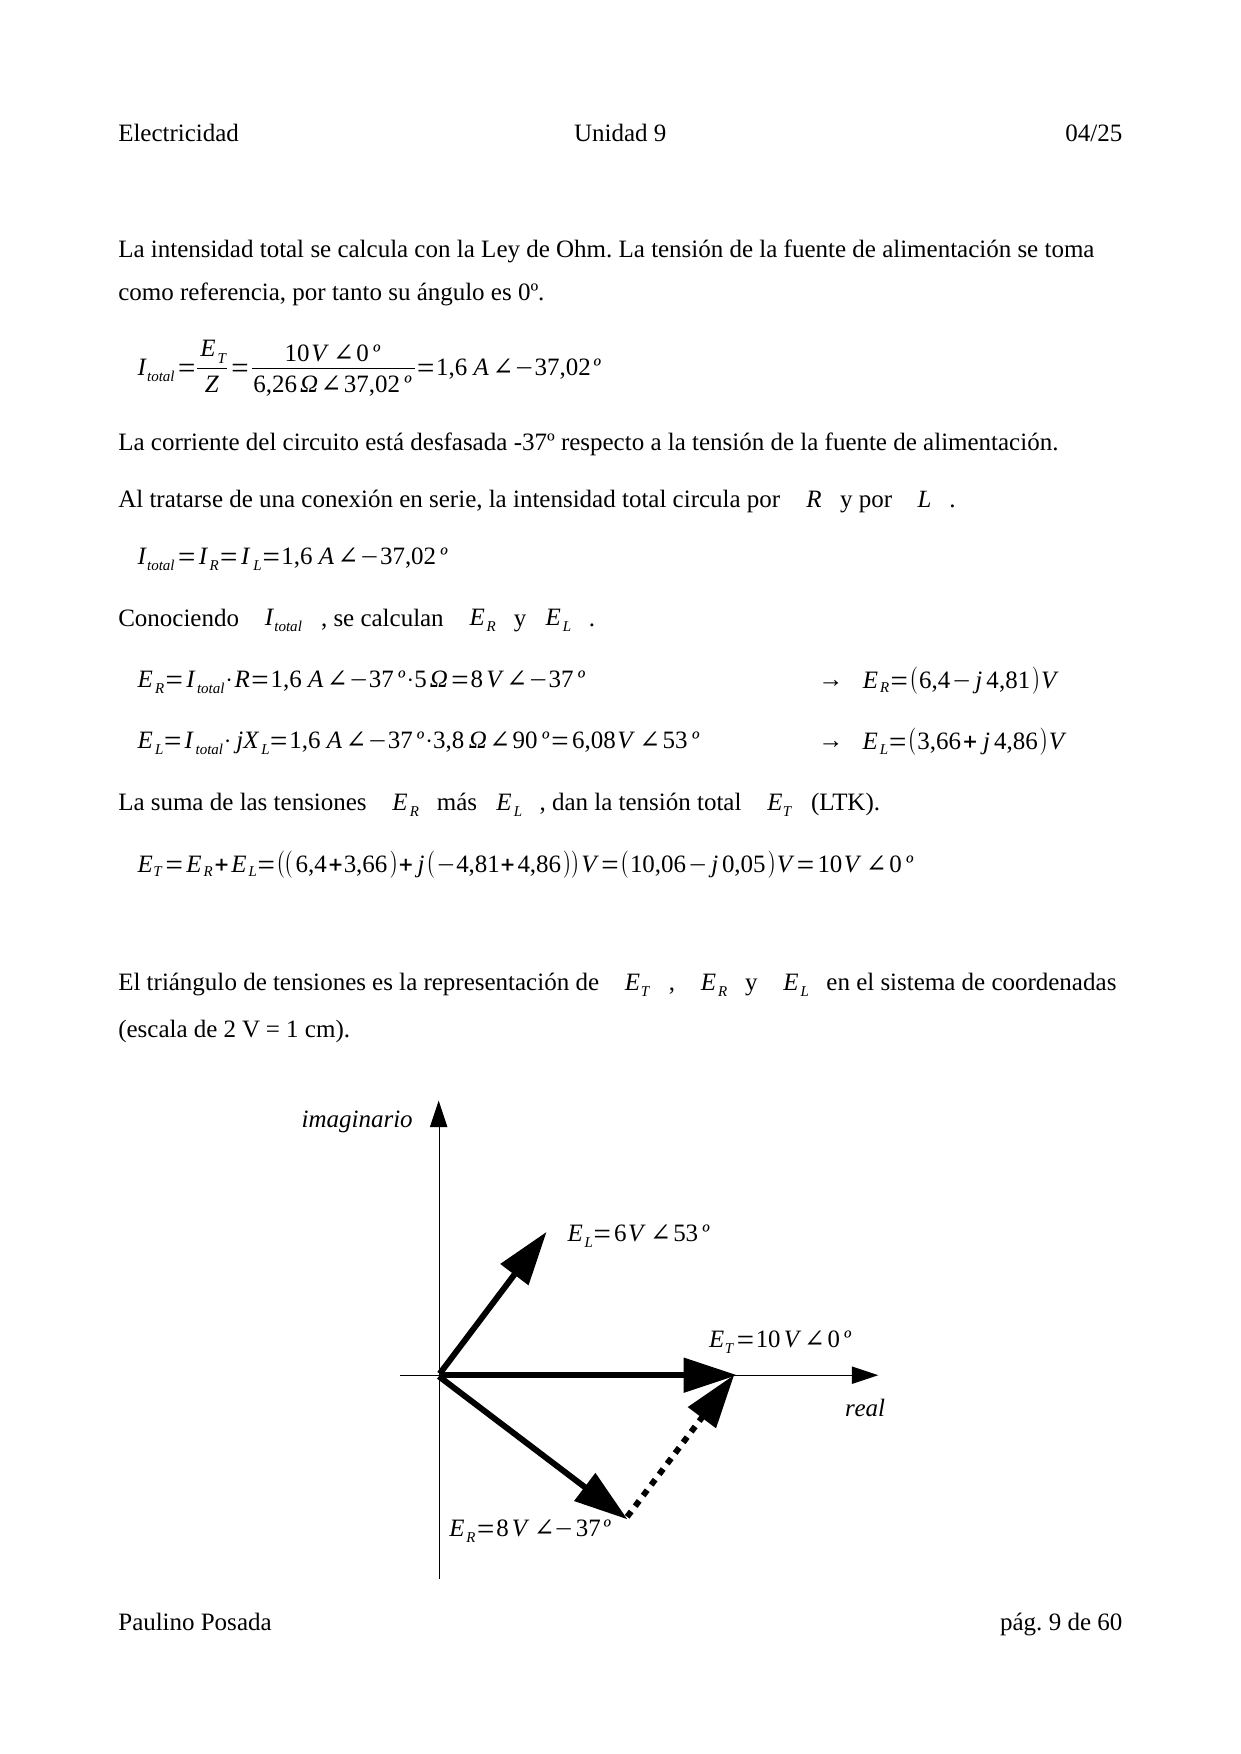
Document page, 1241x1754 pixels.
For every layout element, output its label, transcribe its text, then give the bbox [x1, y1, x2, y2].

text El triángulo de tensiones es la representación de , y en el sistema de coordenadas (escala de 2 V = 1 cm). [118, 967, 1122, 1043]
text → [118, 664, 1122, 697]
text La intensidad total se calcula con la Ley de Ohm. La tensión de la fuente de alimentación se toma como referencia, por tanto su ángulo es 0º. [118, 234, 1122, 306]
text Conociendo , se calculan y. [118, 603, 1122, 635]
text La corriente del circuito está desfasada -37º respecto a la tensión de la fuente de alimentación. [118, 427, 1122, 456]
text La suma de las tensiones más, dan la tensión total (LTK). [118, 787, 1122, 819]
text Al tratarse de una conexión en serie, la intensidad total circula por y por . [118, 484, 1122, 513]
text → [118, 726, 1122, 758]
